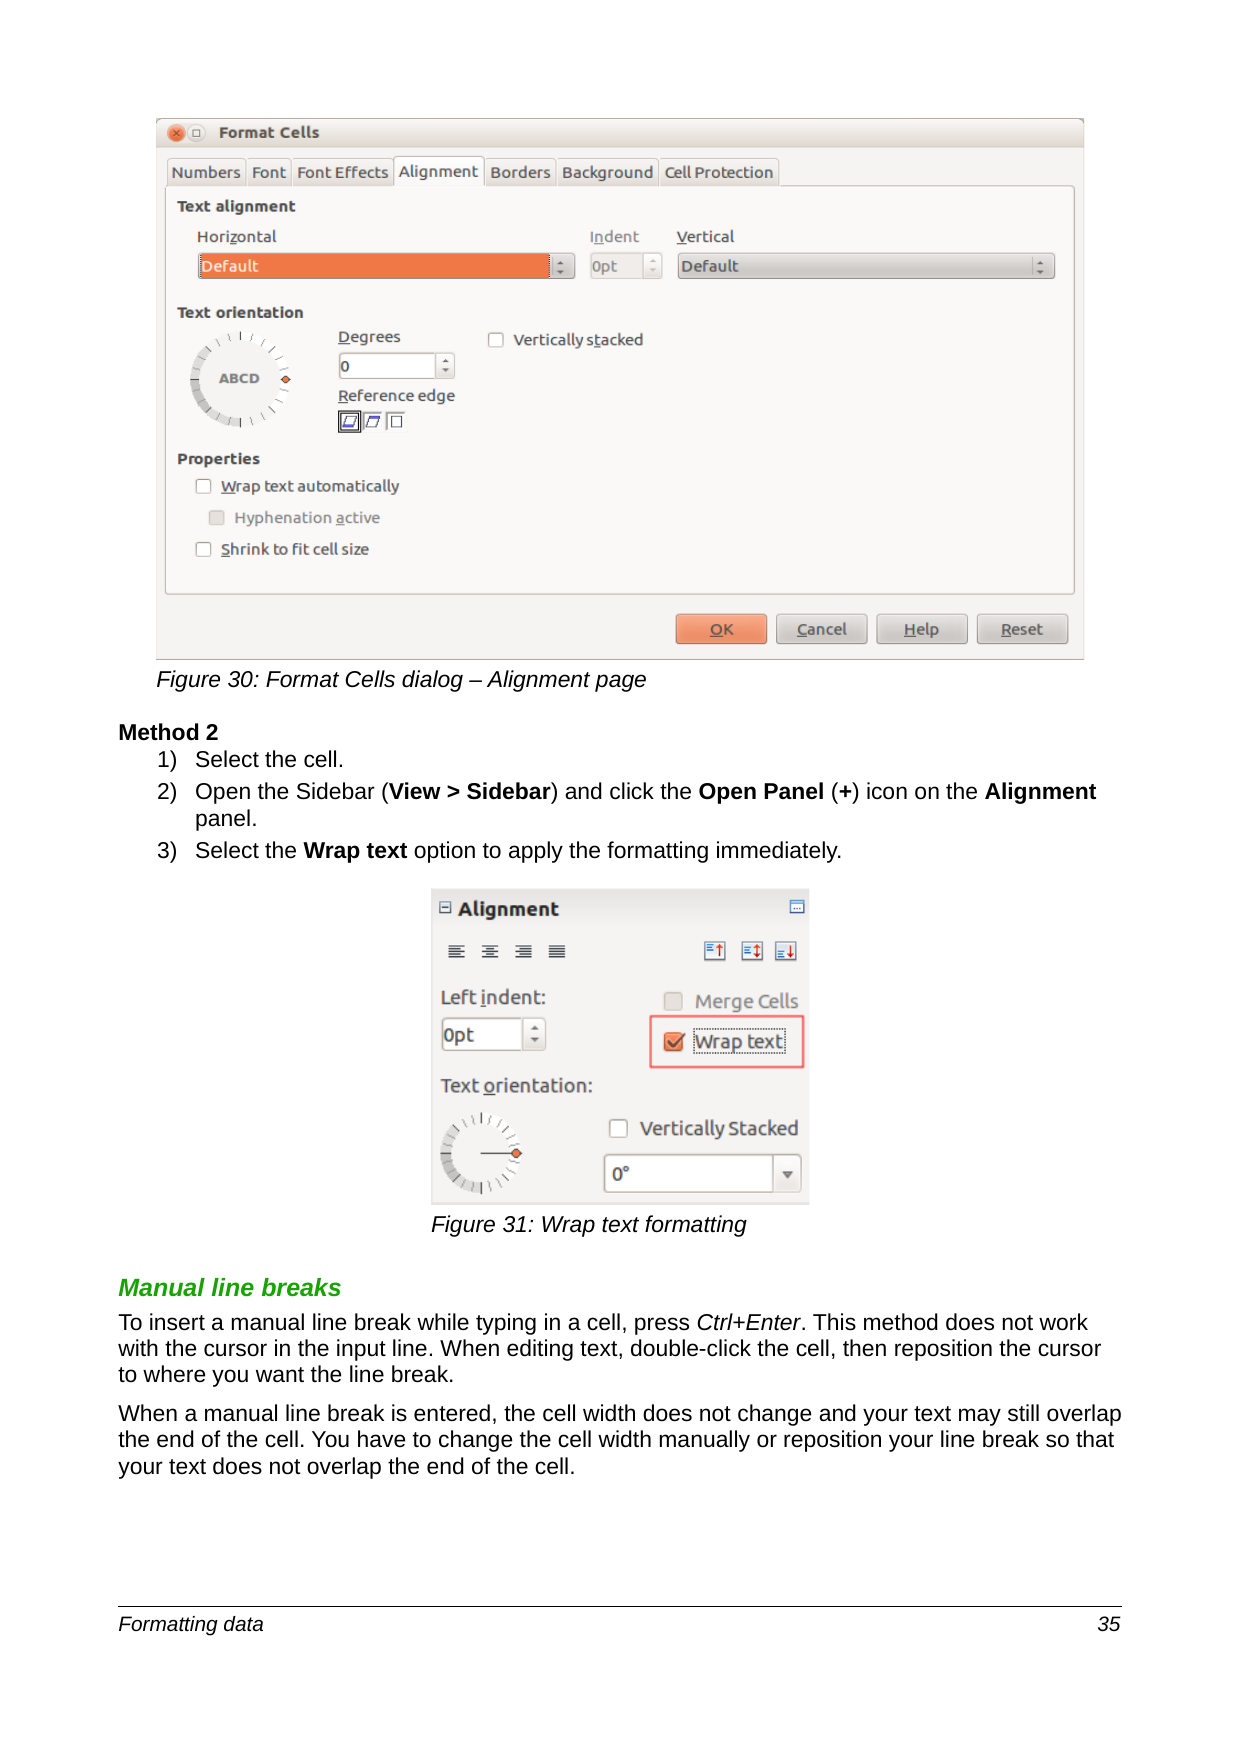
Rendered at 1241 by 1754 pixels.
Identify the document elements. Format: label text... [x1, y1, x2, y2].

list Select the Wrap text option to apply the formatting immediately. [177, 837, 1122, 863]
picture [430, 888, 810, 1205]
picture [156, 118, 1085, 660]
text When a manual line break is entered, the cell width does not change and your text may still overlap the end of the cell. You have to change the cell width manually or reposition your line break so that your text does not overlap the end of the cell. [118, 1400, 1122, 1479]
text To insert a manual line break while typing in a cell, press Ctrl+Enter. This method does not work with the cursor in the input line. When editing text, double-click the cell, then reposition the cursor to where you want the line break. [118, 1308, 1122, 1388]
subtitle Manual line breaks [118, 1273, 1122, 1302]
text Figure 30: Format Cells dialog – Alignment page [156, 666, 1084, 693]
text Figure 31: Wrap text formatting [431, 1211, 809, 1238]
list Select the cell. [177, 746, 1122, 772]
text Method 2 [118, 719, 1122, 746]
list Open the Sidebar (View > Sidebar) and click the Open Panel (+) icon on the Alignment panel. [177, 778, 1122, 831]
